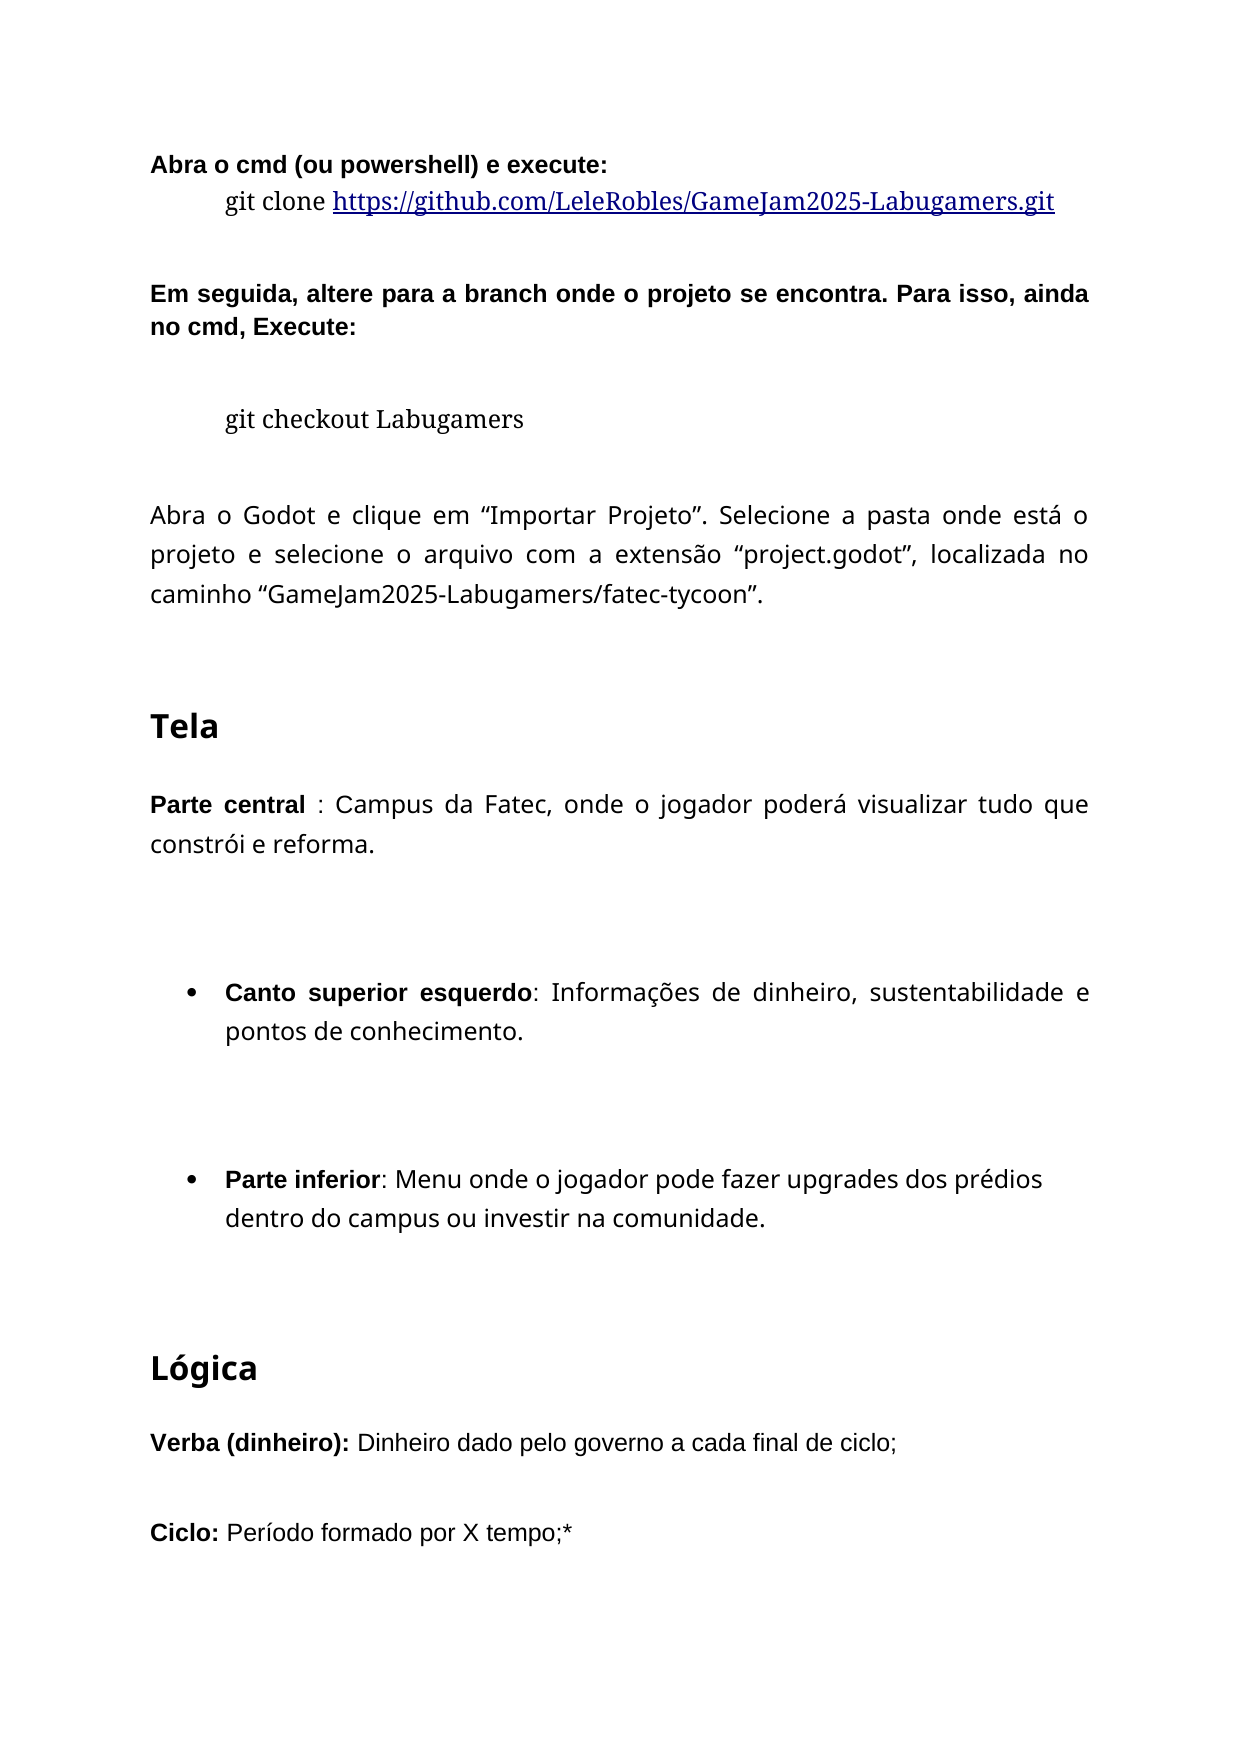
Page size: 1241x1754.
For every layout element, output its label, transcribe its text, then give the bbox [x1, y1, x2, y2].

text git checkout Labugamers [150, 402, 1090, 436]
list Canto superior esquerdo: Informações de dinheiro, sustentabilidade e pontos de conhecimento. [187, 974, 1090, 1048]
text git clone https://github.com/LeleRobles/GameJam2025-Labugamers.git [150, 183, 1090, 217]
text Ciclo: Período formado por X tempo;* [150, 1518, 1090, 1546]
text Abra o Godot e clique em “Importar Projeto”. Selecione a pasta onde está o projeto e selecione o arquivo com a extensão “project.godot”, localizada no caminho “GameJam2025-Labugamers/fatec-tycoon”. [150, 497, 1090, 610]
text Em seguida, altere para a branch onde o projeto se encontra. Para isso, ainda no cmd, Execute: [150, 279, 1090, 341]
text Abra o cmd (ou powershell) e execute: [150, 150, 1090, 179]
subtitle Tela [150, 703, 1090, 748]
text Parte central : Campus da Fatec, onde o jogador poderá visualizar tudo que constrói e reforma. [150, 787, 1090, 860]
subtitle Lógica [150, 1344, 1090, 1390]
list Parte inferior: Menu onde o jogador pode fazer upgrades dos prédios dentro do campus ou investir na comunidade. [187, 1161, 1090, 1235]
text Verba (dinheiro): Dinheiro dado pelo governo a cada final de ciclo; [150, 1428, 1090, 1457]
